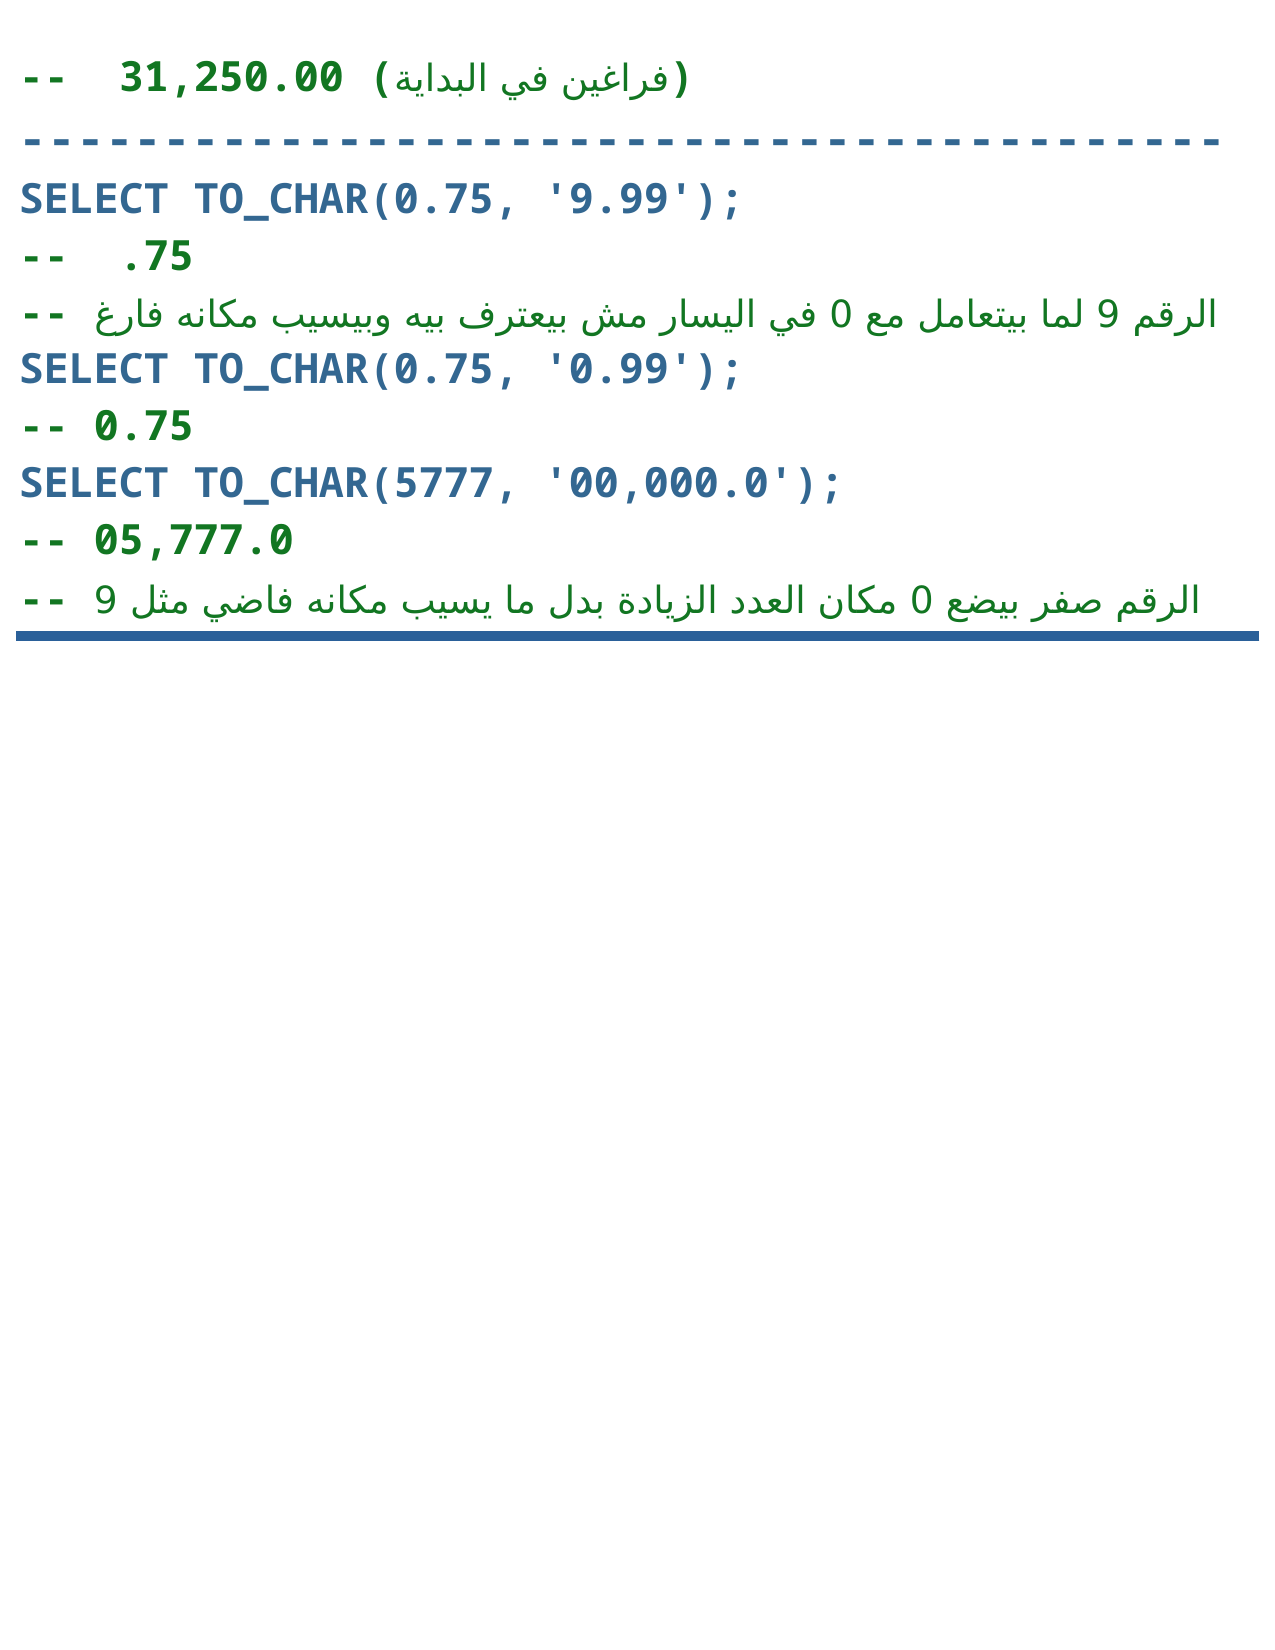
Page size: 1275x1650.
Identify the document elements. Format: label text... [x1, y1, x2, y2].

text SELECT TO_CHAR(0.75, '9.99'); [19, 169, 1256, 226]
text -- الرقم 9 لما بيتعامل مع 0 في اليسار مش بيعترف بيه وبيسيب مكانه فارغ [19, 282, 1256, 339]
text -- 31,250.00 (فراغين في البداية) [19, 47, 1256, 104]
text ------------------------------------------ [19, 104, 1256, 169]
text -- 0.75 [19, 396, 1256, 453]
text -- 05,777.0 [19, 509, 1256, 566]
text -- الرقم صفر بيضع 0 مكان العدد الزيادة بدل ما يسيب مكانه فاضي مثل 9 [16, 566, 1259, 631]
text SELECT TO_CHAR(5777, '00,000.0'); [19, 453, 1256, 509]
text -- .75 [19, 226, 1256, 282]
text SELECT TO_CHAR(0.75, '0.99'); [19, 339, 1256, 396]
